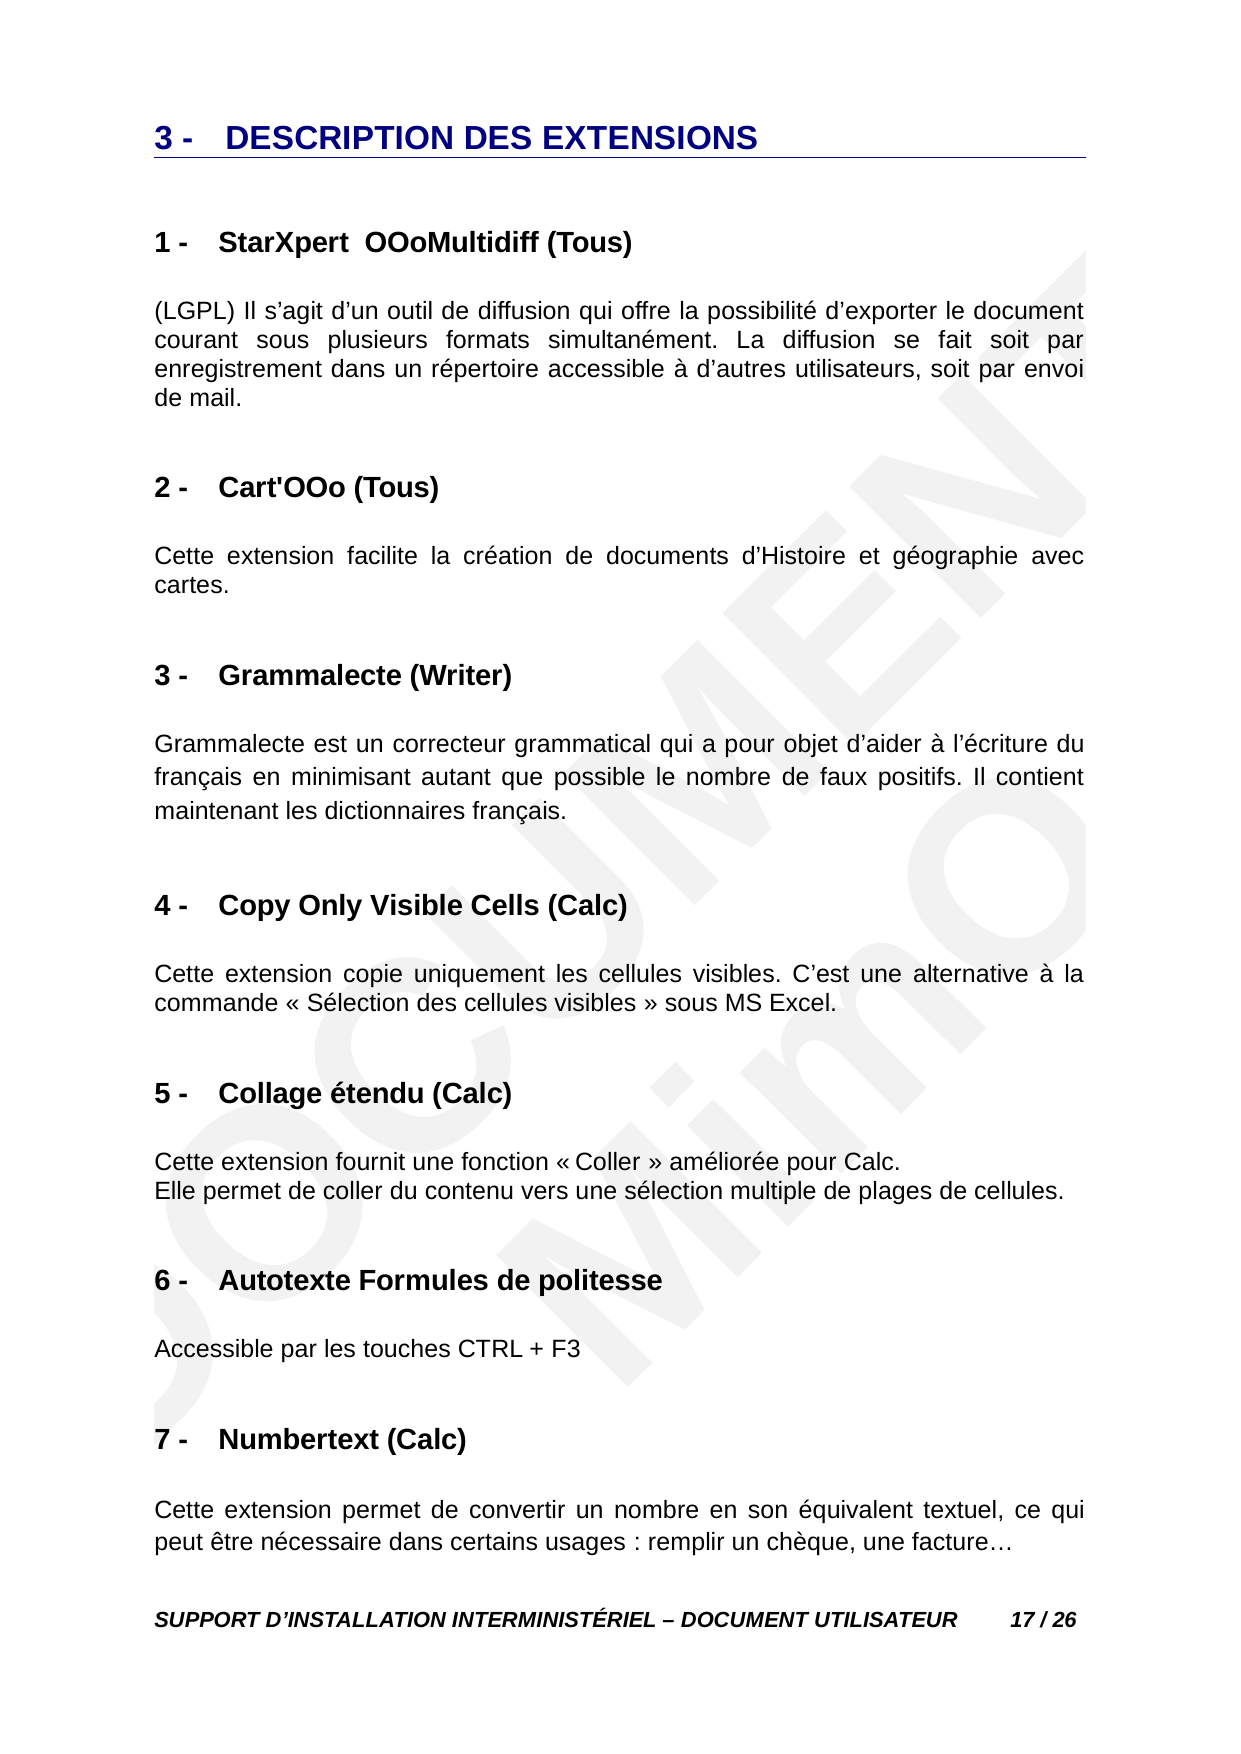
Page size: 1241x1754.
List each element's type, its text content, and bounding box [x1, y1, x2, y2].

subtitle Numbertext (Calc) [154, 1422, 1086, 1455]
subtitle Grammalecte (Writer) [154, 658, 1086, 691]
text Accessible par les touches CTRL + F3 [154, 1334, 1086, 1363]
text Cette extension permet de convertir un nombre en son équivalent textuel, ce qui peut être nécessaire dans certains usages : remplir un chèque, une facture… [154, 1492, 1086, 1557]
text Cette extension fournit une fonction « Coller » améliorée pour Calc. [154, 1146, 1086, 1176]
subtitle Description des extensions [154, 118, 1086, 157]
subtitle Autotexte Formules de politesse [154, 1263, 1086, 1297]
subtitle Collage étendu (Calc) [154, 1076, 1086, 1109]
subtitle Copy Only Visible Cells (Calc) [154, 888, 1086, 922]
text Grammalecte est un correcteur grammatical qui a pour objet d’aider à l’écriture du français en minimisant autant que possible le nombre de faux positifs. Il contient maintenant les dictionnaires français. [154, 729, 1086, 825]
text (LGPL) Il s’agit d’un outil de diffusion qui offre la possibilité d’exporter le document courant sous plusieurs formats simultanément. La diffusion se fait soit par enregistrement dans un répertoire accessible à d’autres utilisateurs, soit par envoi de mail. [154, 296, 1086, 412]
subtitle Cart'OOo (Tous) [154, 470, 1086, 504]
text Cette extension facilite la création de documents d’Histoire et géographie avec cartes. [154, 541, 1086, 599]
text Elle permet de coller du contenu vers une sélection multiple de plages de cellules. [154, 1176, 1086, 1204]
subtitle StarXpert OOoMultidiff (Tous) [154, 225, 1086, 258]
text Cette extension copie uniquement les cellules visibles. C’est une alternative à la commande « Sélection des cellules visibles » sous MS Excel. [154, 959, 1086, 1017]
